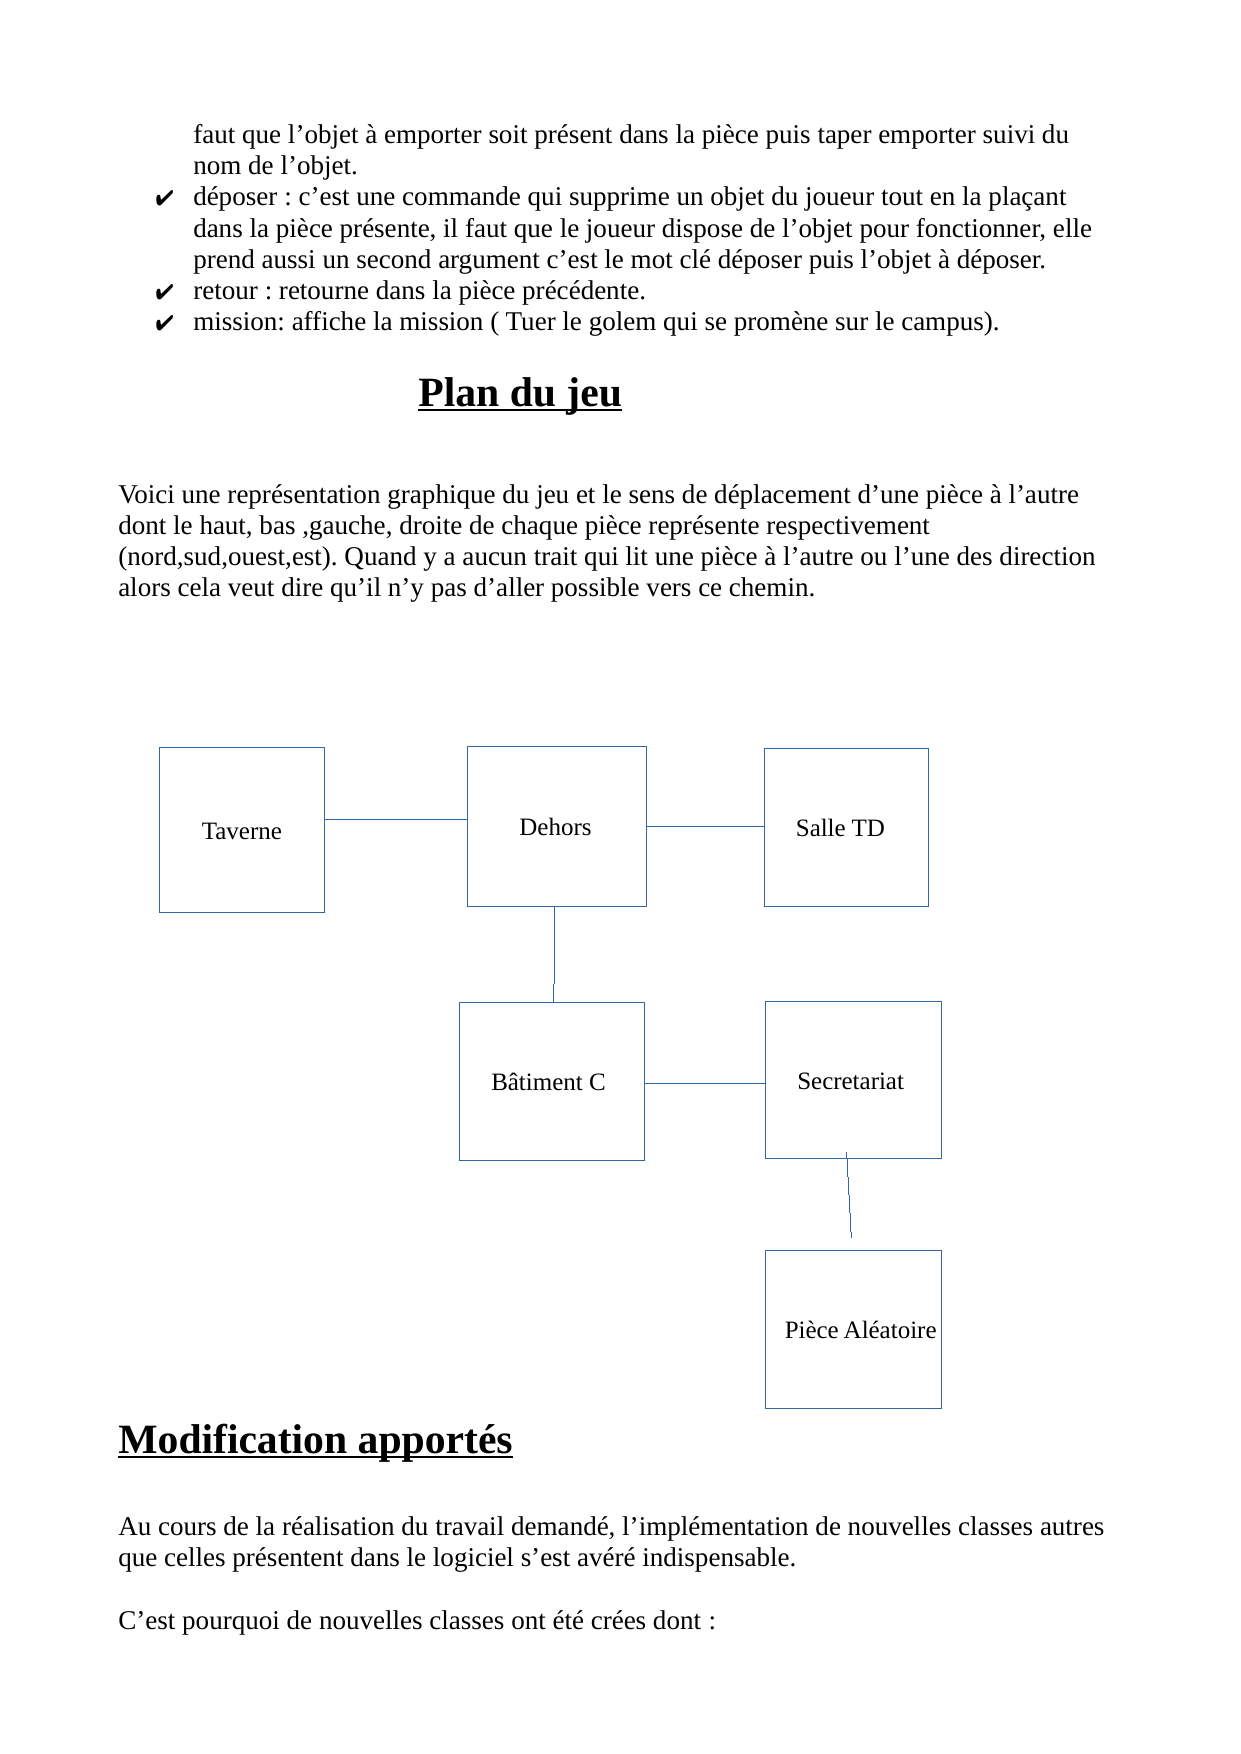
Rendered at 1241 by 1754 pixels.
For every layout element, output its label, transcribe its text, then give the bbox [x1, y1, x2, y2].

list retour : retourne dans la pièce précédente. [156, 274, 1122, 305]
list faut que l’objet à emporter soit présent dans la pièce puis taper emporter suivi du nom de l’objet. [156, 118, 1122, 180]
text Modification apportés [118, 1414, 1122, 1462]
list mission: affiche la mission ( Tuer le golem qui se promène sur le campus). [156, 305, 1122, 336]
text Voici une représentation graphique du jeu et le sens de déplacement d’une pièce à l’autre dont le haut, bas ,gauche, droite de chaque pièce représente respectivement (nord,sud,ouest,est). Quand y a aucun trait qui lit une pièce à l’autre ou l’une des direction alors cela veut dire qu’il n’y pas d’aller possible vers ce chemin. [118, 478, 1122, 602]
text Au cours de la réalisation du travail demandé, l’implémentation de nouvelles classes autres que celles présentent dans le logiciel s’est avéré indispensable. [118, 1510, 1122, 1573]
list Plan du jeu [381, 368, 1122, 416]
text C’est pourquoi de nouvelles classes ont été crées dont : [118, 1604, 1122, 1635]
list déposer : c’est une commande qui supprime un objet du joueur tout en la plaçant dans la pièce présente, il faut que le joueur dispose de l’objet pour fonctionner, elle prend aussi un second argument c’est le mot clé déposer puis l’objet à déposer. [156, 180, 1122, 274]
